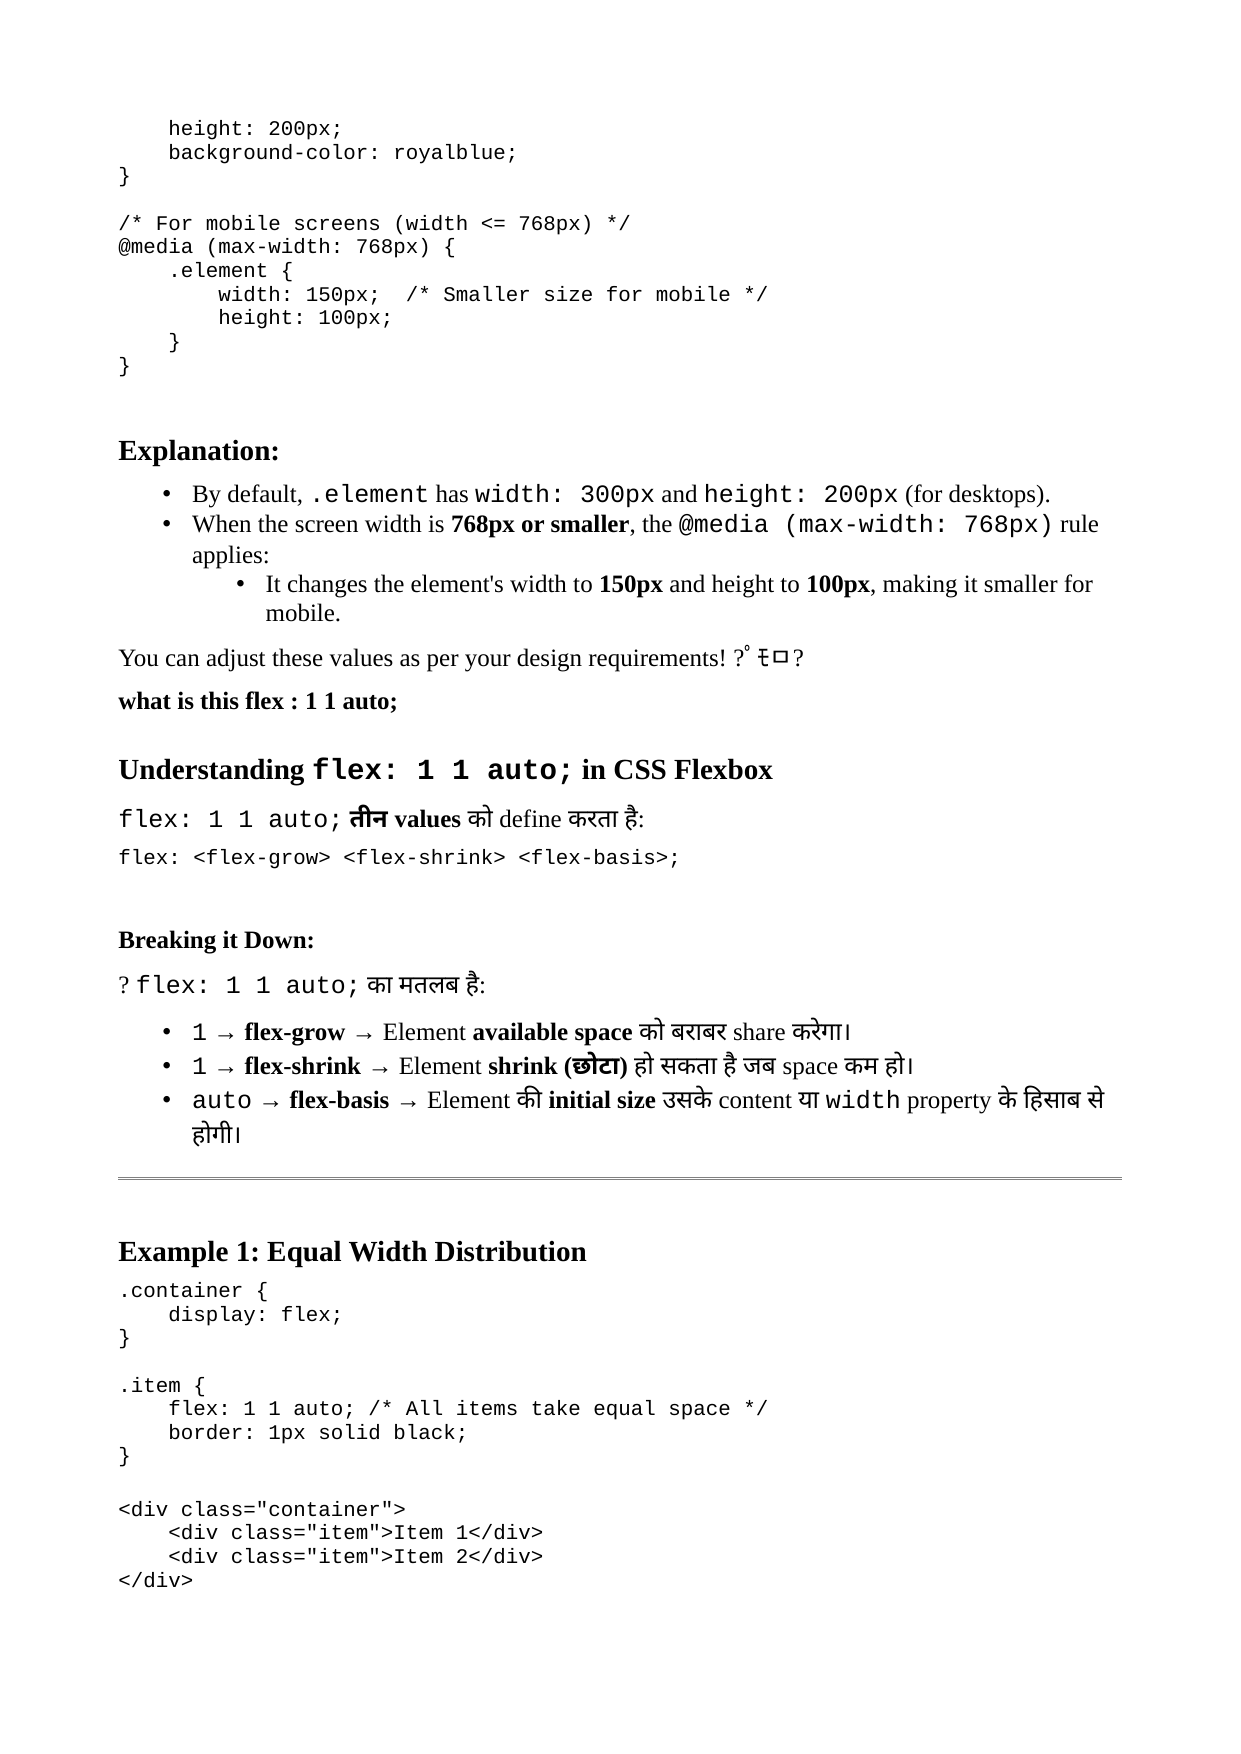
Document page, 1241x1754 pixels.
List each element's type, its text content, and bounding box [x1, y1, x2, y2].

text } [118, 354, 1122, 378]
text @media (max-width: 768px) { [118, 236, 1122, 260]
text } [118, 165, 1122, 189]
list It changes the element's width to 150px and height to 100px, making it smaller for mobile. [236, 569, 1122, 627]
list When the screen width is 768px or smaller, the @media (max-width: 768px) rule applies: [162, 509, 1122, 569]
subtitle Explanation: [118, 433, 1122, 466]
text width: 150px; /* Smaller size for mobile */ [118, 284, 1122, 307]
text } [118, 331, 1122, 354]
subtitle Example 1: Equal Width Distribution [118, 1234, 1122, 1267]
list By default, .element has width: 300px and height: 200px (for desktops). [162, 479, 1122, 509]
text .item { [118, 1374, 1122, 1398]
list 1 → flex-shrink → Element shrink (छोटा) हो सकता है जब space कम हो। [162, 1048, 1122, 1082]
subtitle Breaking it Down: [118, 925, 1122, 954]
text .element { [118, 260, 1122, 284]
list 1 → flex-grow → Element available space को बराबर share करेगा। [162, 1013, 1122, 1048]
text .container { [118, 1280, 1122, 1304]
text You can adjust these values as per your design requirements! ?￰ﾟﾓﾱ? [118, 639, 1122, 673]
text background-color: royalblue; [118, 142, 1122, 165]
text height: 100px; [118, 307, 1122, 331]
text flex: 1 1 auto; /* All items take equal space */ [118, 1398, 1122, 1422]
text display: flex; [118, 1304, 1122, 1327]
subtitle Understanding flex: 1 1 auto; in CSS Flexbox [118, 752, 1122, 788]
text <div class="item">Item 1</div> [118, 1522, 1122, 1546]
text ? flex: 1 1 auto; का मतलब है: [118, 967, 1122, 1001]
text border: 1px solid black; [118, 1422, 1122, 1446]
text height: 200px; [118, 118, 1122, 142]
text } [118, 1446, 1122, 1469]
text </div> [118, 1569, 1122, 1593]
text <div class="item">Item 2</div> [118, 1546, 1122, 1569]
text <div class="container"> [118, 1499, 1122, 1522]
text what is this flex : 1 1 auto; [118, 686, 1122, 714]
text } [118, 1327, 1122, 1351]
text flex: 1 1 auto; तीन values को define करता है: [118, 801, 1122, 835]
text /* For mobile screens (width <= 768px) */ [118, 213, 1122, 236]
list auto → flex-basis → Element की initial size उसके content या width property के हिसाब से होगी। [162, 1082, 1122, 1150]
text flex: <flex-grow> <flex-shrink> <flex-basis>; [118, 847, 1122, 871]
